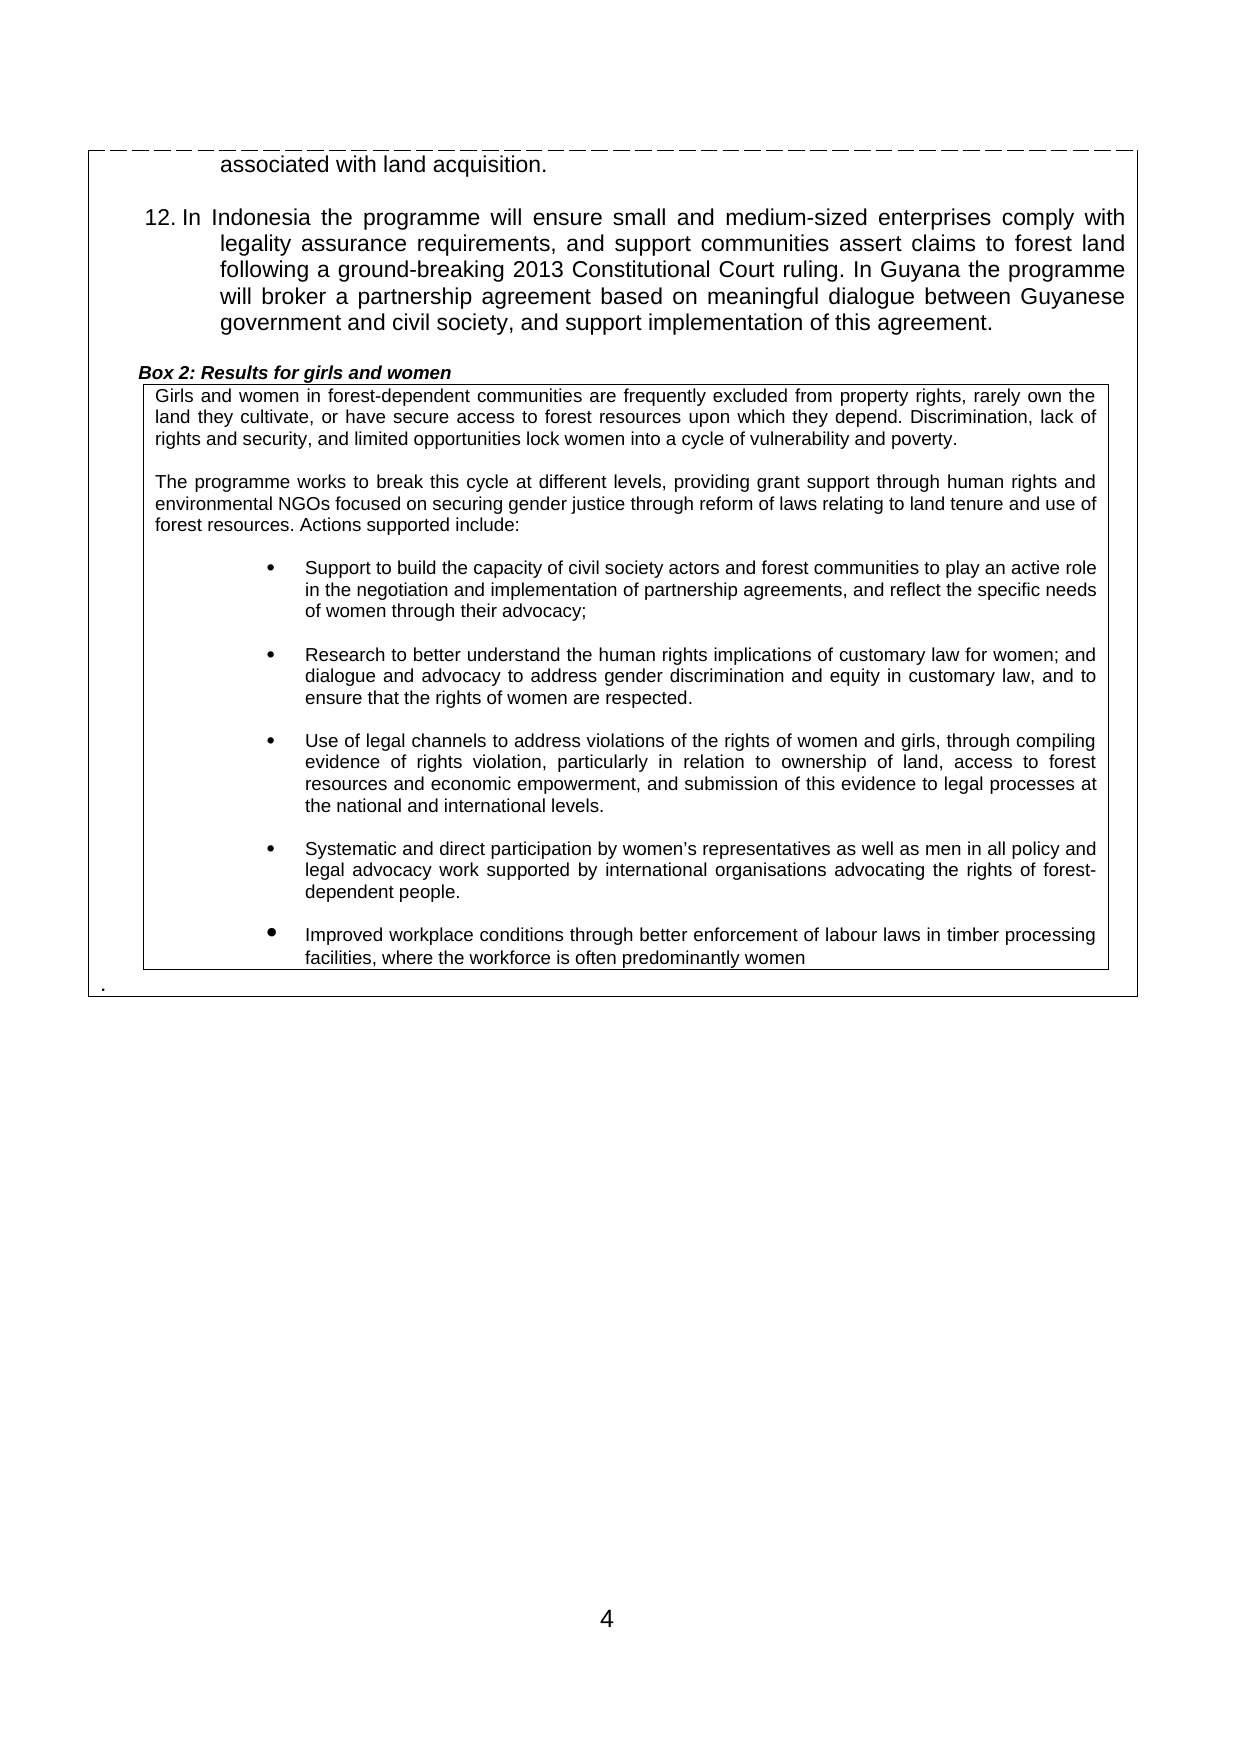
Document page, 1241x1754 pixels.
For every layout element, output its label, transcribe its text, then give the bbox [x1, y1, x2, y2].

table_cell associated with land acquisition. In Indonesia the programme will ensure small and medium-sized enterprises comply with legality assurance requirements, and support communities assert claims to forest land following a ground-breaking 2013 Constitutional Court ruling. In Guyana the programme will broker a partnership agreement based on meaningful dialogue between Guyanese government and civil society, and support implementation of this agreement. Box 2: Results for girls and women . [89, 150, 1137, 996]
table_header Girls and women in forest-dependent communities are frequently excluded from property rights, rarely own the land they cultivate, or have secure access to forest resources upon which they depend. Discrimination, lack of rights and security, and limited opportunities lock women into a cycle of vulnerability and poverty. The programme works to break this cycle at different levels, providing grant support through human rights and environmental NGOs focused on securing gender justice through reform of laws relating to land tenure and use of forest resources. Actions supported include: Support to build the capacity of civil society actors and forest communities to play an active role in the negotiation and implementation of partnership agreements, and reflect the specific needs of women through their advocacy; Research to better understand the human rights implications of customary law for women; and dialogue and advocacy to address gender discrimination and equity in customary law, and to ensure that the rights of women are respected. Use of legal channels to address violations of the rights of women and girls, through compiling evidence of rights violation, particularly in relation to ownership of land, access to forest resources and economic empowerment, and submission of this evidence to legal processes at the national and international levels. Systematic and direct participation by women’s representatives as well as men in all policy and legal advocacy work supported by international organisations advocating the rights of forest-dependent people. Improved workplace conditions through better enforcement of labour laws in timber processing facilities, where the workforce is often predominantly women [144, 385, 1108, 968]
